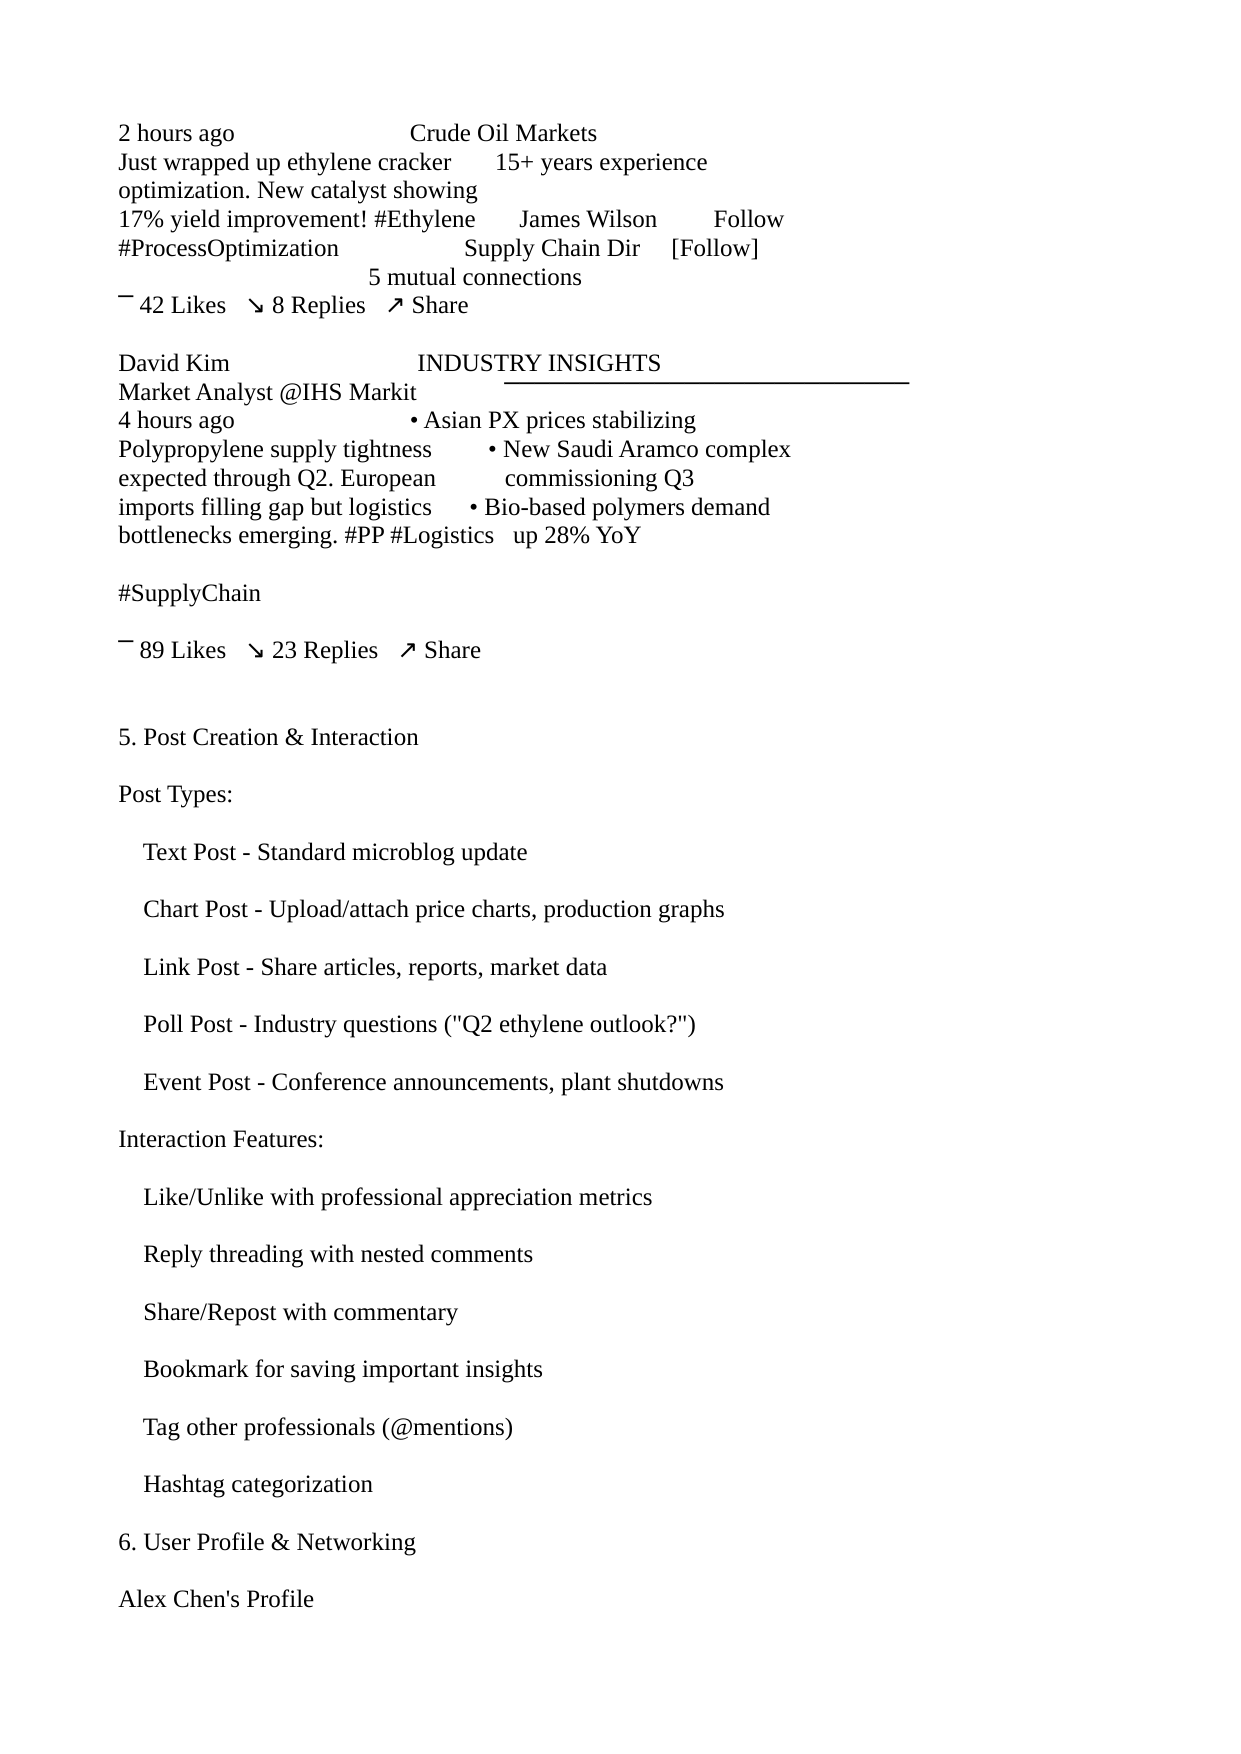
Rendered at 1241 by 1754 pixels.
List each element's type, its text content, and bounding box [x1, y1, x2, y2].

text Hashtag categorization [118, 1469, 1122, 1498]
text Tag other professionals (@mentions) [118, 1412, 1122, 1441]
text Alex Chen's Profile [118, 1584, 1122, 1613]
text 5 mutual connections [118, 262, 1122, 291]
text 2 hours ago Crude Oil Markets [118, 118, 1122, 147]
text Chart Post - Upload/attach price charts, production graphs [118, 894, 1122, 923]
text #ProcessOptimization Supply Chain Dir [Follow] [118, 233, 1122, 262]
text Bookmark for saving important insights [118, 1354, 1122, 1383]
text ⎺ 42 Likes ↘ 8 Replies ↗ Share [118, 291, 1122, 319]
text Just wrapped up ethylene cracker 15+ years experience [118, 147, 1122, 176]
text imports filling gap but logistics • Bio-based polymers demand [118, 492, 1122, 521]
text Share/Repost with commentary [118, 1297, 1122, 1326]
text #SupplyChain [118, 578, 1122, 607]
text bottlenecks emerging. #PP #Logistics up 28% YoY [118, 521, 1122, 549]
text Like/Unlike with professional appreciation metrics [118, 1182, 1122, 1211]
text 5. Post Creation & Interaction [118, 722, 1122, 751]
text Link Post - Share articles, reports, market data [118, 952, 1122, 981]
text expected through Q2. European commissioning Q3 [118, 463, 1122, 492]
text Event Post - Conference announcements, plant shutdowns [118, 1067, 1122, 1096]
text optimization. New catalyst showing [118, 176, 1122, 204]
text ⎺ 89 Likes ↘ 23 Replies ↗ Share [118, 636, 1122, 664]
text 17% yield improvement! #Ethylene James Wilson Follow [118, 204, 1122, 233]
text Poll Post - Industry questions ("Q2 ethylene outlook?") [118, 1009, 1122, 1038]
text Interaction Features: [118, 1124, 1122, 1153]
text Reply threading with nested comments [118, 1239, 1122, 1268]
text Market Analyst @IHS Markit ⎺⎺⎺⎺⎺⎺⎺⎺⎺⎺⎺⎺⎺⎺⎺⎺⎺⎺⎺⎺⎺⎺⎺⎺⎺⎺⎺ [118, 377, 1122, 406]
text Polypropylene supply tightness • New Saudi Aramco complex [118, 434, 1122, 463]
text Text Post - Standard microblog update [118, 837, 1122, 866]
text 6. User Profile & Networking [118, 1527, 1122, 1556]
text 4 hours ago • Asian PX prices stabilizing [118, 406, 1122, 434]
text Post Types: [118, 779, 1122, 808]
text David Kim INDUSTRY INSIGHTS [118, 348, 1122, 377]
